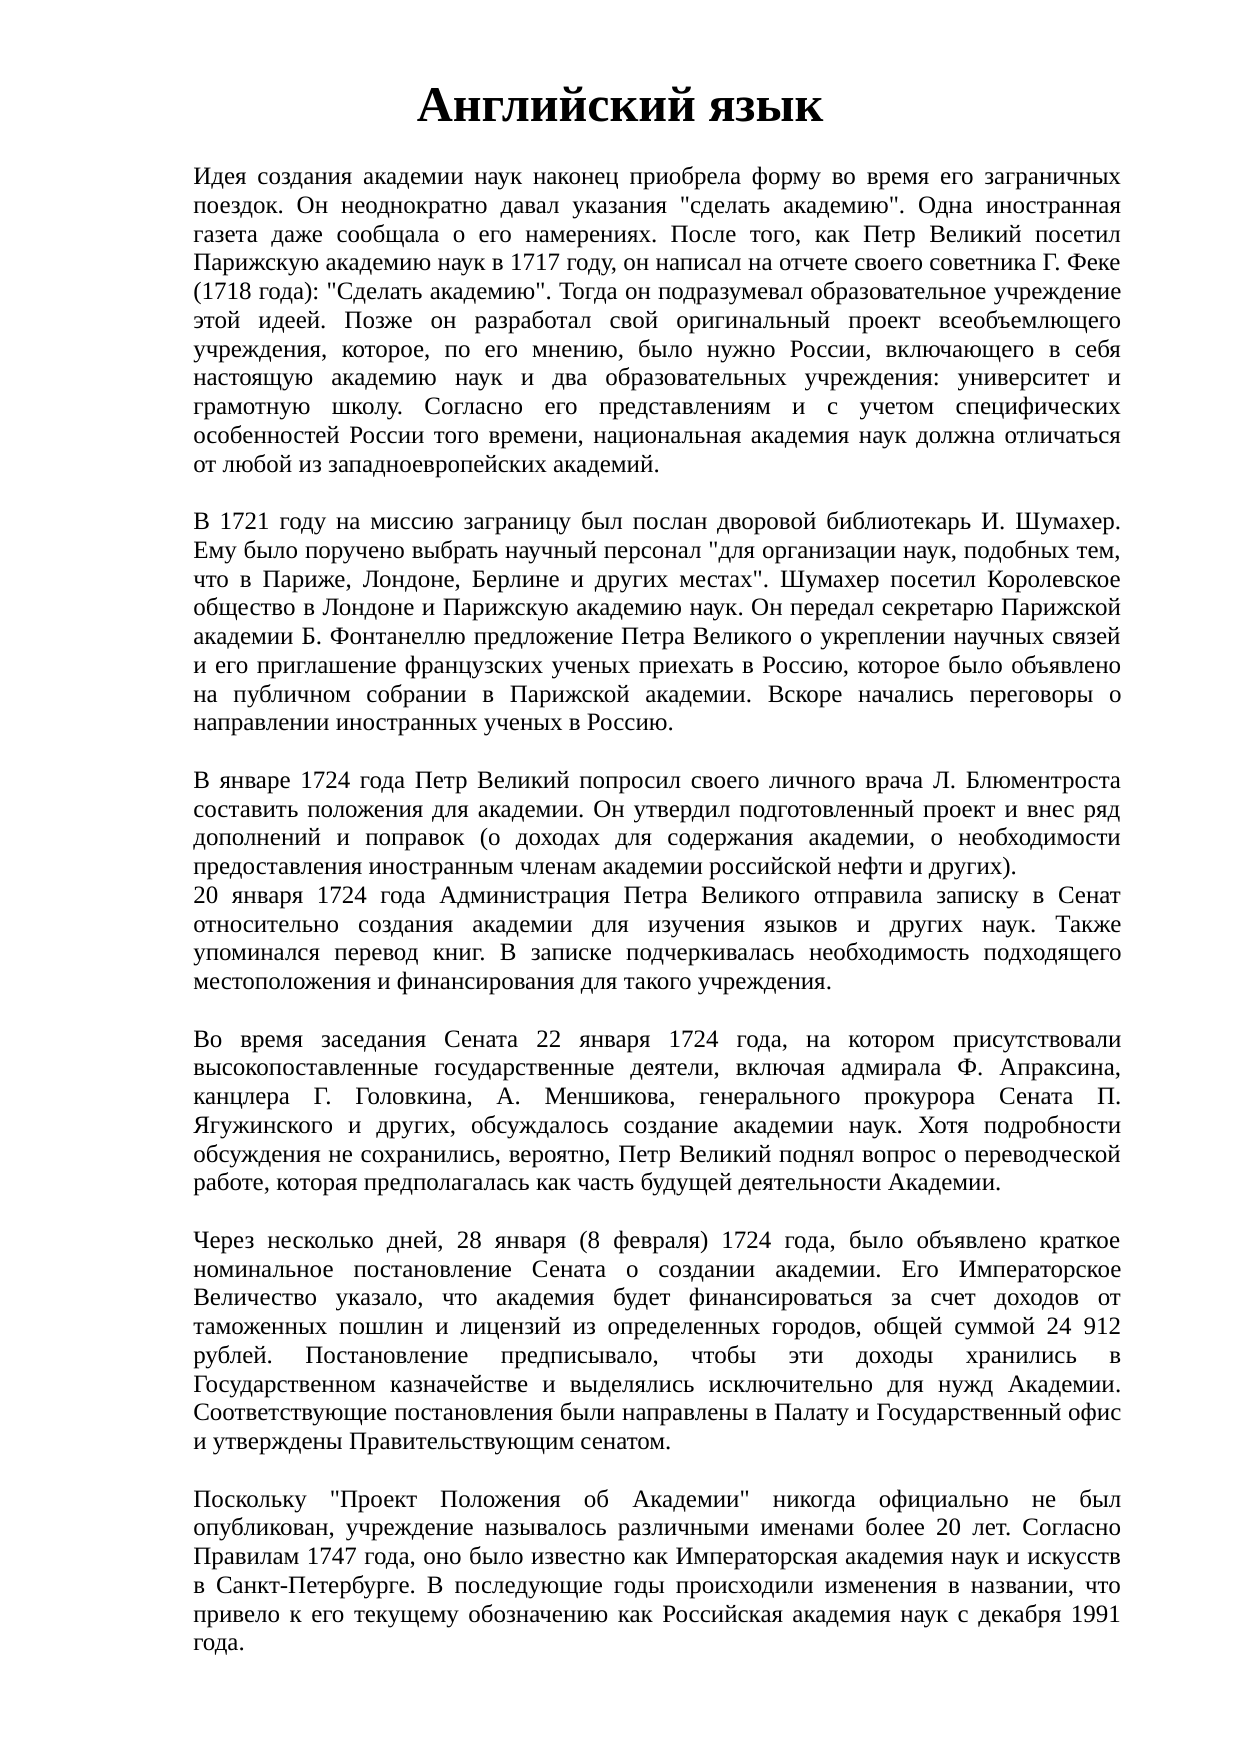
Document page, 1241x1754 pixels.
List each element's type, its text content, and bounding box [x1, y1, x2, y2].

text Идея создания академии наук наконец приобрела форму во время его заграничных поездок. Он неоднократно давал указания "сделать академию". Одна иностранная газета даже сообщала о его намерениях. После того, как Петр Великий посетил Парижскую академию наук в 1717 году, он написал на отчете своего советника Г. Феке (1718 года): "Сделать академию". Тогда он подразумевал образовательное учреждение этой идеей. Позже он разработал свой оригинальный проект всеобъемлющего учреждения, которое, по его мнению, было нужно России, включающего в себя настоящую академию наук и два образовательных учреждения: университет и грамотную школу. Согласно его представлениям и с учетом специфических особенностей России того времени, национальная академия наук должна отличаться от любой из западноевропейских академий. [193, 161, 1122, 477]
text В январе 1724 года Петр Великий попросил своего личного врача Л. Блюментроста составить положения для академии. Он утвердил подготовленный проект и внес ряд дополнений и поправок (о доходах для содержания академии, о необходимости предоставления иностранным членам академии российской нефти и других). [193, 765, 1122, 880]
text Через несколько дней, 28 января (8 февраля) 1724 года, было объявлено краткое номинальное постановление Сената о создании академии. Его Императорское Величество указало, что академия будет финансироваться за счет доходов от таможенных пошлин и лицензий из определенных городов, общей суммой 24 912 рублей. Постановление предписывало, чтобы эти доходы хранились в Государственном казначействе и выделялись исключительно для нужд Академии. Соответствующие постановления были направлены в Палату и Государственный офис и утверждены Правительствующим сенатом. [193, 1225, 1122, 1455]
text Во время заседания Сената 22 января 1724 года, на котором присутствовали высокопоставленные государственные деятели, включая адмирала Ф. Апраксина, канцлера Г. Головкина, А. Меншикова, генерального прокурора Сената П. Ягужинского и других, обсуждалось создание академии наук. Хотя подробности обсуждения не сохранились, вероятно, Петр Великий поднял вопрос о переводческой работе, которая предполагалась как часть будущей деятельности Академии. [193, 1024, 1122, 1196]
text Поскольку "Проект Положения об Академии" никогда официально не был опубликован, учреждение называлось различными именами более 20 лет. Согласно Правилам 1747 года, оно было известно как Императорская академия наук и искусств в Санкт-Петербурге. В последующие годы происходили изменения в названии, что привело к его текущему обозначению как Российская академия наук с декабря 1991 года. [193, 1484, 1122, 1656]
text 20 января 1724 года Администрация Петра Великого отправила записку в Сенат относительно создания академии для изучения языков и других наук. Также упоминался перевод книг. В записке подчеркивалась необходимость подходящего местоположения и финансирования для такого учреждения. [193, 880, 1122, 995]
text В 1721 году на миссию заграницу был послан дворовой библиотекарь И. Шумахер. Ему было поручено выбрать научный персонал "для организации наук, подобных тем, что в Париже, Лондоне, Берлине и других местах". Шумахер посетил Королевское общество в Лондоне и Парижскую академию наук. Он передал секретарю Парижской академии Б. Фонтанеллю предложение Петра Великого о укреплении научных связей и его приглашение французских ученых приехать в Россию, которое было объявлено на публичном собрании в Парижской академии. Вскоре начались переговоры о направлении иностранных ученых в Россию. [193, 506, 1122, 736]
